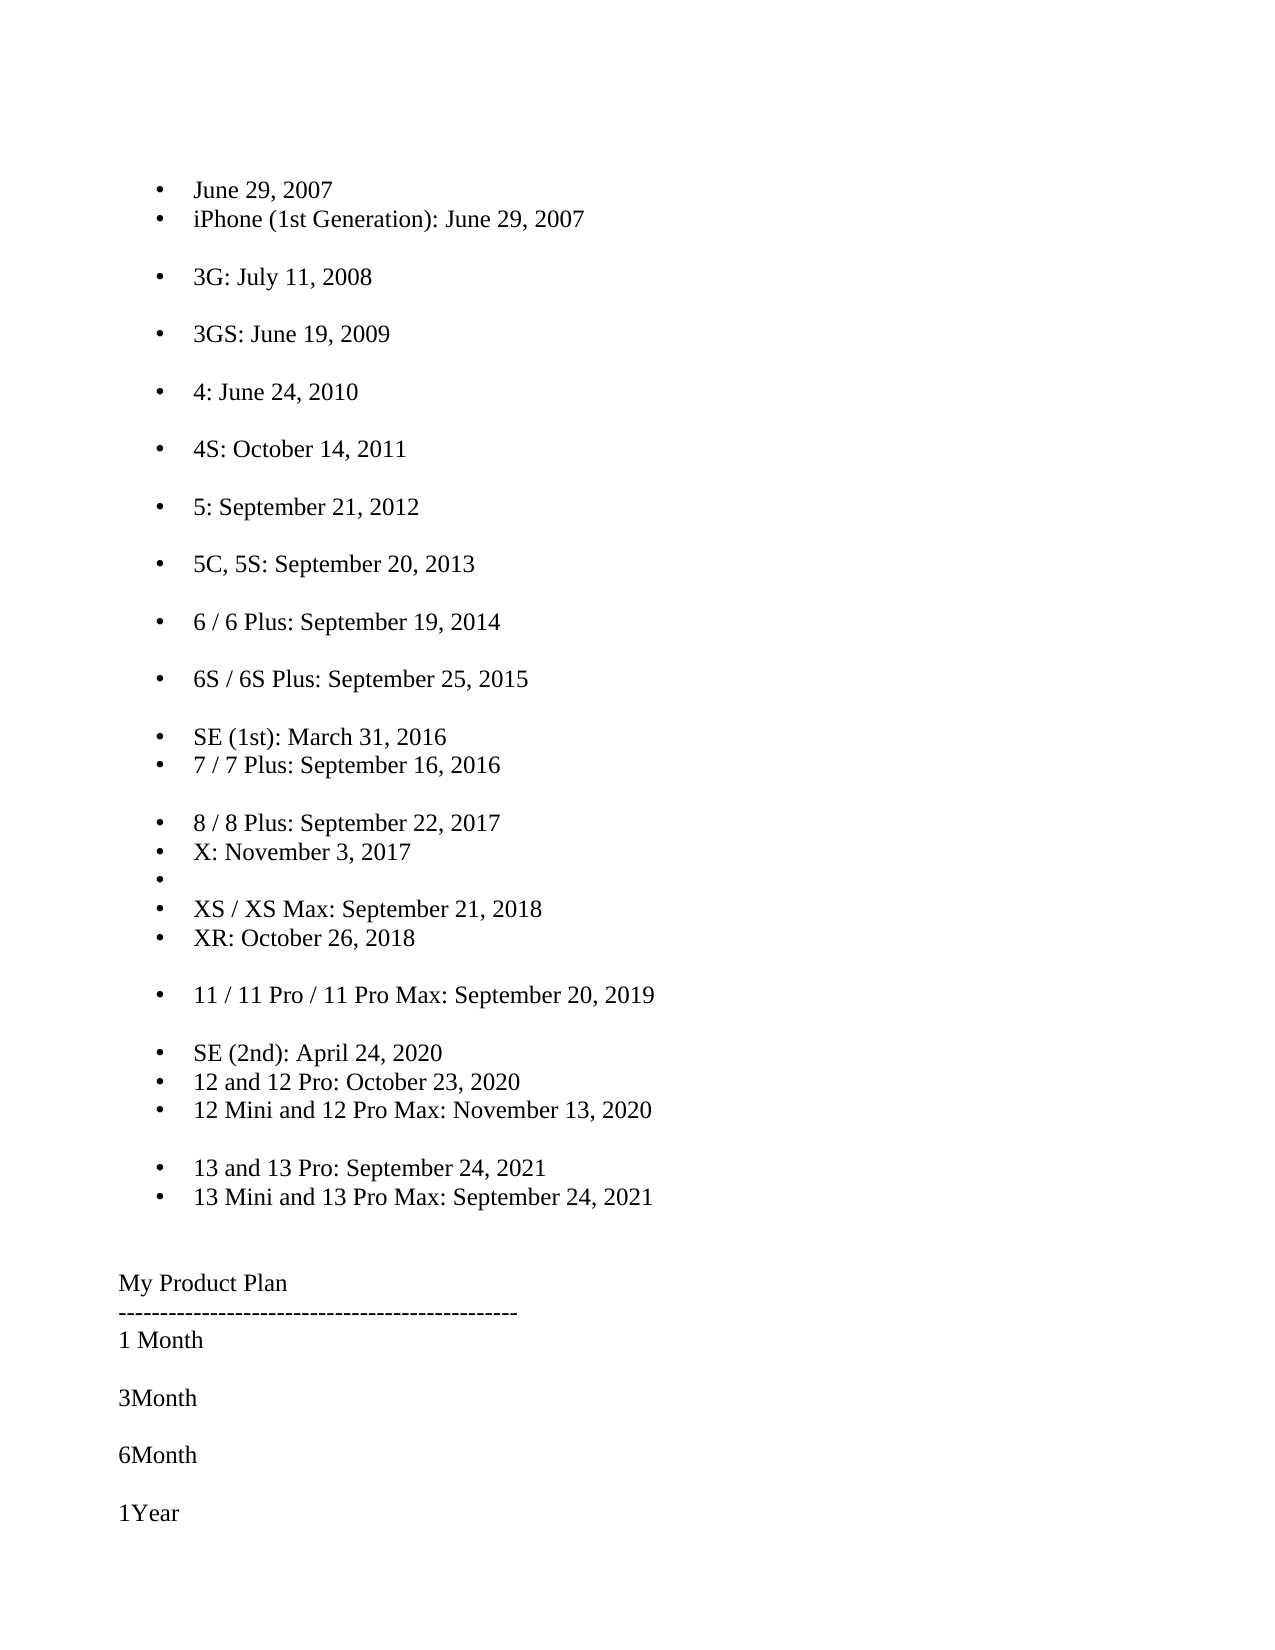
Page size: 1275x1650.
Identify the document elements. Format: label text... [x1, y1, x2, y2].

list SE (1st): March 31, 2016 [156, 722, 1157, 751]
text ------------------------------------------------ [118, 1297, 1157, 1326]
list 3G: July 11, 2008 [156, 262, 1157, 291]
list 12 and 12 Pro: October 23, 2020 [156, 1067, 1157, 1096]
list 12 Mini and 12 Pro Max: November 13, 2020 [156, 1096, 1157, 1124]
text 3Month [118, 1383, 1157, 1412]
list 11 / 11 Pro / 11 Pro Max: September 20, 2019 [156, 981, 1157, 1009]
list SE (2nd): April 24, 2020 [156, 1038, 1157, 1067]
list 6 / 6 Plus: September 19, 2014 [156, 607, 1157, 636]
list 6S / 6S Plus: September 25, 2015 [156, 664, 1157, 693]
list June 29, 2007 [156, 176, 1157, 204]
list XR: October 26, 2018 [156, 923, 1157, 952]
list X: November 3, 2017 [156, 837, 1157, 866]
list 5C, 5S: September 20, 2013 [156, 549, 1157, 578]
list 4S: October 14, 2011 [156, 434, 1157, 463]
list iPhone (1st Generation): June 29, 2007 [156, 204, 1157, 233]
list 8 / 8 Plus: September 22, 2017 [156, 808, 1157, 837]
list XS / XS Max: September 21, 2018 [156, 894, 1157, 923]
list 5: September 21, 2012 [156, 492, 1157, 521]
text 1Year [118, 1498, 1157, 1527]
list 7 / 7 Plus: September 16, 2016 [156, 751, 1157, 779]
text 1 Month [118, 1326, 1157, 1354]
text 6Month [118, 1441, 1157, 1469]
list 13 Mini and 13 Pro Max: September 24, 2021 [156, 1182, 1157, 1211]
list 4: June 24, 2010 [156, 377, 1157, 406]
list 3GS: June 19, 2009 [156, 319, 1157, 348]
text My Product Plan [118, 1268, 1157, 1297]
list 13 and 13 Pro: September 24, 2021 [156, 1153, 1157, 1182]
